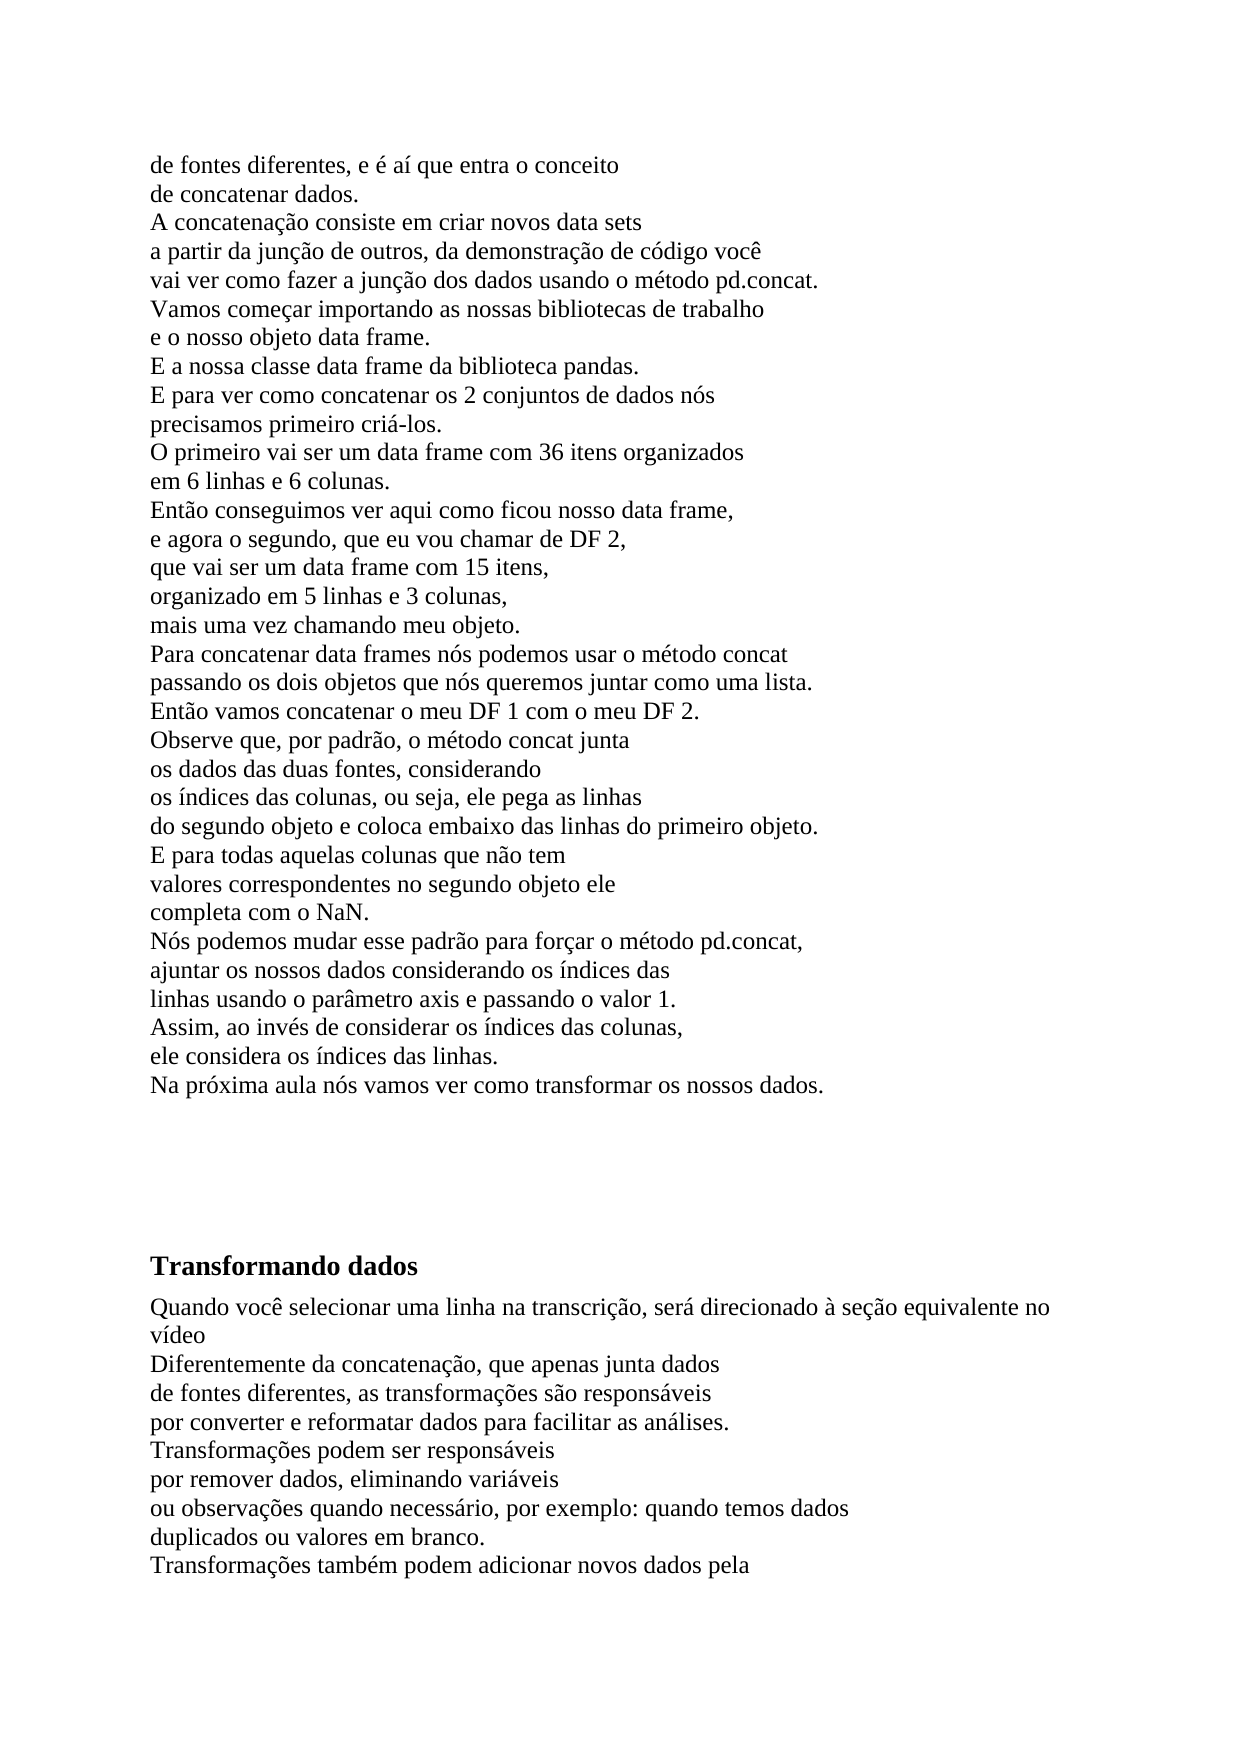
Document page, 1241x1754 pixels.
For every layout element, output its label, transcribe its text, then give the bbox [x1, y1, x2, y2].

text em 6 linhas e 6 colunas. [150, 466, 1090, 495]
text que vai ser um data frame com 15 itens, [150, 552, 1090, 581]
text de concatenar dados. [150, 179, 1090, 207]
text do segundo objeto e coloca embaixo das linhas do primeiro objeto. [150, 811, 1090, 840]
text Assim, ao invés de considerar os índices das colunas, [150, 1012, 1090, 1041]
text a partir da junção de outros, da demonstração de código você [150, 236, 1090, 265]
subtitle Transformando dados [150, 1249, 1090, 1281]
text vai ver como fazer a junção dos dados usando o método pd.concat. [150, 265, 1090, 294]
text de fontes diferentes, as transformações são responsáveis [150, 1378, 1090, 1407]
text Então vamos concatenar o meu DF 1 com o meu DF 2. [150, 696, 1090, 725]
text completa com o NaN. [150, 897, 1090, 926]
text os dados das duas fontes, considerando [150, 754, 1090, 782]
text por remover dados, eliminando variáveis [150, 1464, 1090, 1493]
text Então conseguimos ver aqui como ficou nosso data frame, [150, 495, 1090, 524]
text precisamos primeiro criá-los. [150, 409, 1090, 437]
text por converter e reformatar dados para facilitar as análises. [150, 1407, 1090, 1435]
text E para todas aquelas colunas que não tem [150, 840, 1090, 869]
text ou observações quando necessário, por exemplo: quando temos dados [150, 1493, 1090, 1522]
text E para ver como concatenar os 2 conjuntos de dados nós [150, 380, 1090, 409]
text mais uma vez chamando meu objeto. [150, 610, 1090, 639]
text linhas usando o parâmetro axis e passando o valor 1. [150, 984, 1090, 1012]
text Para concatenar data frames nós podemos usar o método concat [150, 639, 1090, 667]
text Na próxima aula nós vamos ver como transformar os nossos dados. [150, 1070, 1090, 1099]
text E a nossa classe data frame da biblioteca pandas. [150, 351, 1090, 380]
text e agora o segundo, que eu vou chamar de DF 2, [150, 524, 1090, 552]
text ele considera os índices das linhas. [150, 1041, 1090, 1070]
text ajuntar os nossos dados considerando os índices das [150, 955, 1090, 984]
text Quando você selecionar uma linha na transcrição, será direcionado à seção equivalente no vídeo [150, 1292, 1090, 1349]
text de fontes diferentes, e é aí que entra o conceito [150, 150, 1090, 179]
text duplicados ou valores em branco. [150, 1522, 1090, 1550]
text Vamos começar importando as nossas bibliotecas de trabalho [150, 294, 1090, 322]
text Observe que, por padrão, o método concat junta [150, 725, 1090, 754]
text passando os dois objetos que nós queremos juntar como uma lista. [150, 667, 1090, 696]
text os índices das colunas, ou seja, ele pega as linhas [150, 782, 1090, 811]
text Diferentemente da concatenação, que apenas junta dados [150, 1349, 1090, 1378]
text Nós podemos mudar esse padrão para forçar o método pd.concat, [150, 926, 1090, 955]
text valores correspondentes no segundo objeto ele [150, 869, 1090, 897]
text organizado em 5 linhas e 3 colunas, [150, 581, 1090, 610]
text A concatenação consiste em criar novos data sets [150, 207, 1090, 236]
text O primeiro vai ser um data frame com 36 itens organizados [150, 437, 1090, 466]
text Transformações podem ser responsáveis [150, 1435, 1090, 1464]
text Transformações também podem adicionar novos dados pela [150, 1550, 1090, 1579]
text e o nosso objeto data frame. [150, 322, 1090, 351]
